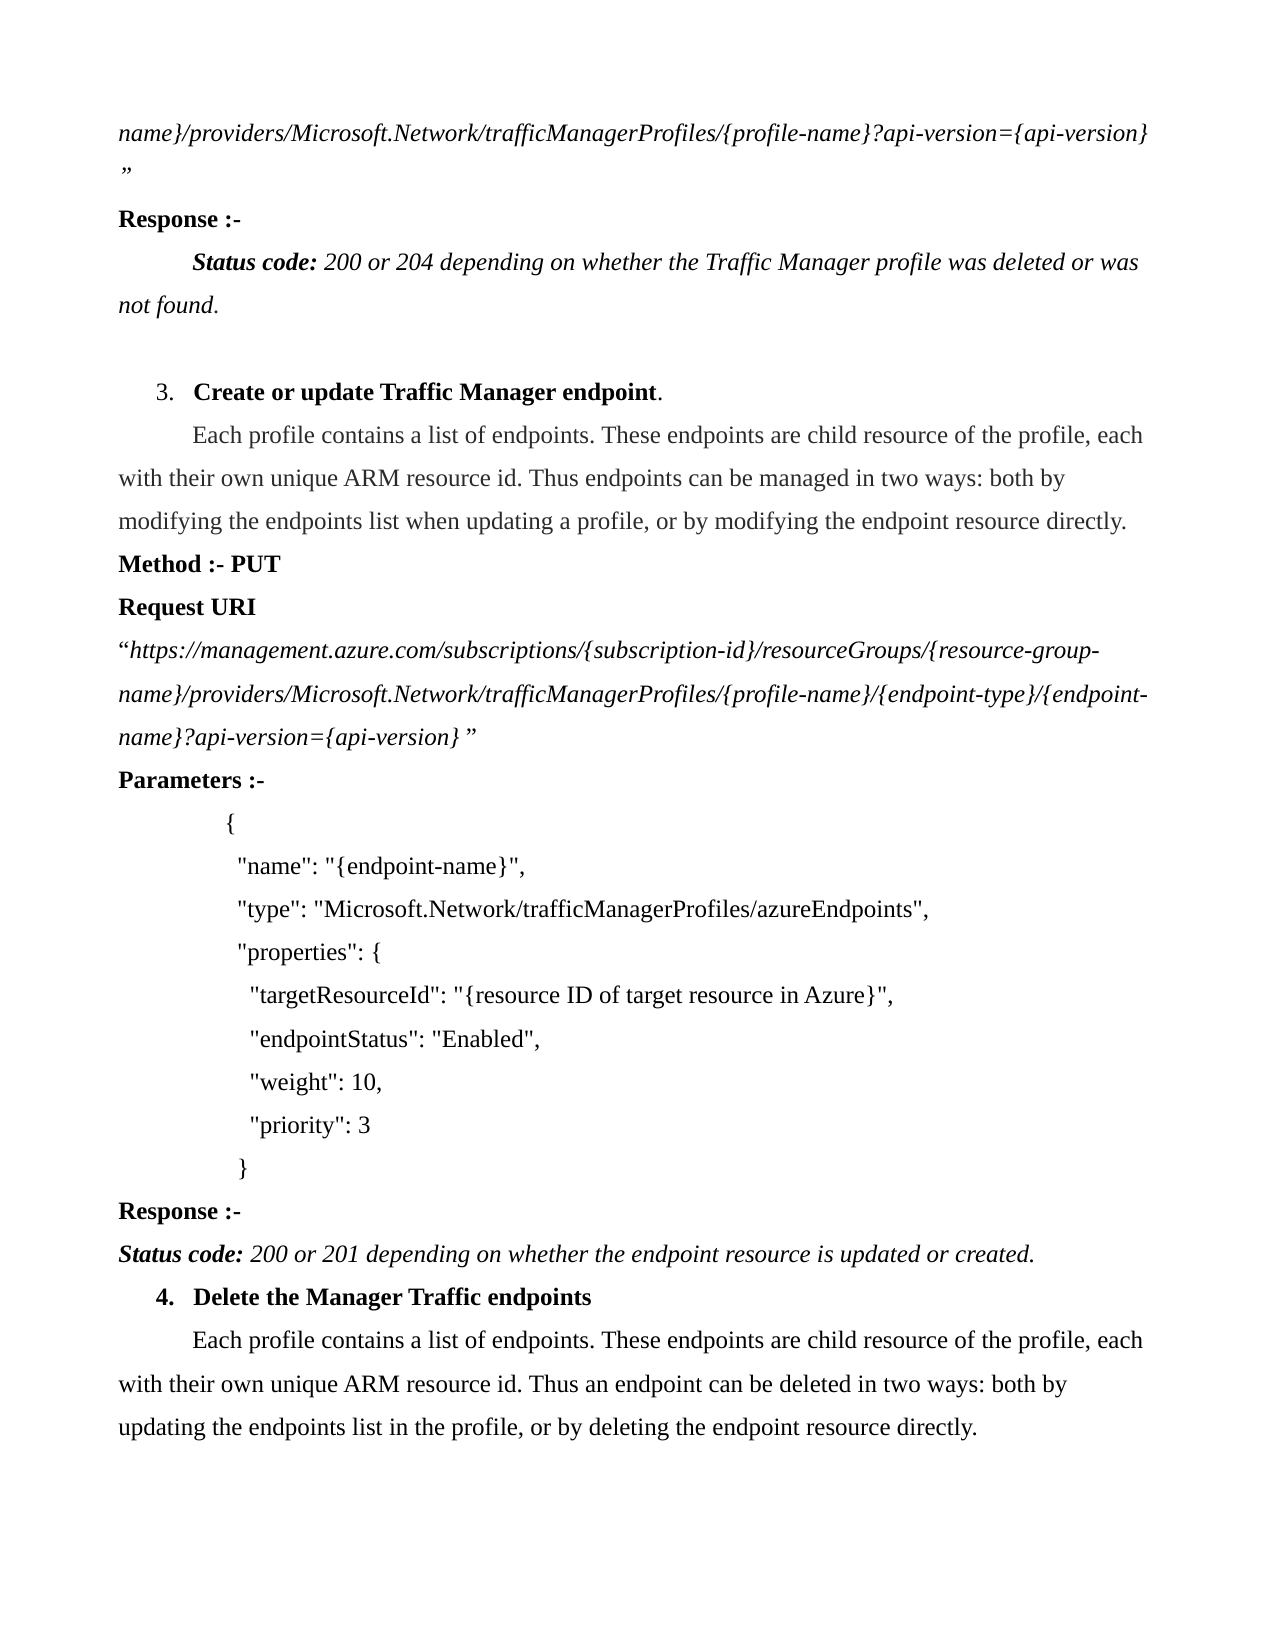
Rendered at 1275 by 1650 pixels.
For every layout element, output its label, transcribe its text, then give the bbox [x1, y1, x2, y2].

text Each profile contains a list of endpoints. These endpoints are child resource of the profile, each with their own unique ARM resource id. Thus an endpoint can be deleted in two ways: both by updating the endpoints list in the profile, or by deleting the endpoint resource directly. [118, 1326, 1157, 1441]
text } [224, 1153, 1157, 1182]
text Response :- [118, 1196, 1157, 1225]
text "weight": 10, [224, 1067, 1157, 1096]
text name}/providers/Microsoft.Network/trafficManagerProfiles/{profile-name}?api-version={api-version} ” [118, 118, 1157, 190]
text "targetResourceId": "{resource ID of target resource in Azure}", [224, 981, 1157, 1009]
list Delete the Manager Traffic endpoints [156, 1282, 1157, 1311]
list Create or update Traffic Manager endpoint. [156, 377, 1157, 406]
text "name": "{endpoint-name}", [224, 851, 1157, 880]
text Status code: 200 or 201 depending on whether the endpoint resource is updated or created. [118, 1239, 1157, 1268]
text “https://management.azure.com/subscriptions/{subscription-id}/resourceGroups/{resource-group-name}/providers/Microsoft.Network/trafficManagerProfiles/{profile-name}/{endpoint-type}/{endpoint-name}?api-version={api-version} ” [118, 636, 1157, 751]
text Each profile contains a list of endpoints. These endpoints are child resource of the profile, each with their own unique ARM resource id. Thus endpoints can be managed in two ways: both by modifying the endpoints list when updating a profile, or by modifying the endpoint resource directly. [118, 420, 1157, 535]
text Request URI [118, 592, 1157, 621]
text "type": "Microsoft.Network/trafficManagerProfiles/azureEndpoints", [224, 894, 1157, 923]
text Parameters :- [118, 765, 1157, 794]
text "priority": 3 [224, 1110, 1157, 1139]
text Response :- [118, 204, 1157, 233]
text Status code: 200 or 204 depending on whether the Traffic Manager profile was deleted or was not found. [118, 247, 1157, 319]
text { [224, 808, 1157, 837]
text Method :- PUT [118, 549, 1157, 578]
text "properties": { [224, 937, 1157, 966]
text "endpointStatus": "Enabled", [224, 1024, 1157, 1052]
